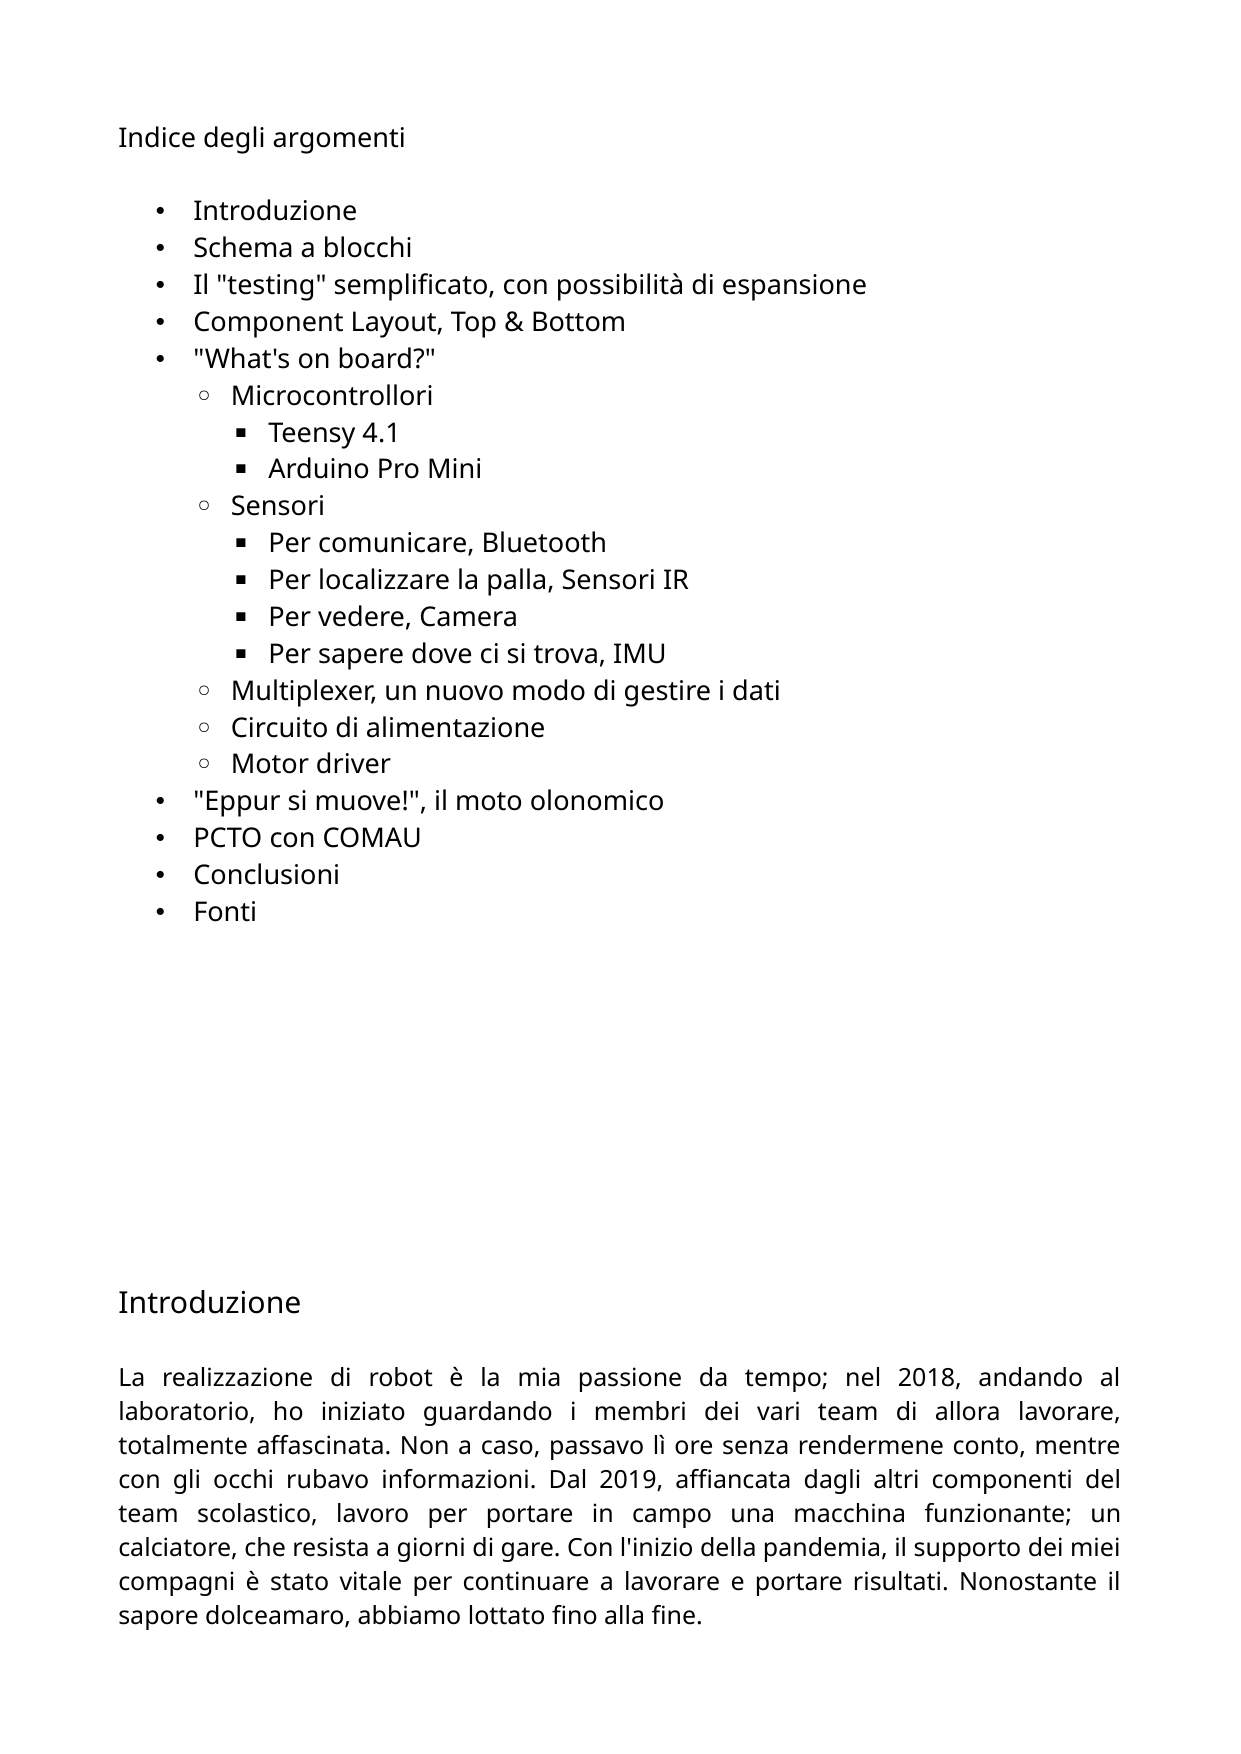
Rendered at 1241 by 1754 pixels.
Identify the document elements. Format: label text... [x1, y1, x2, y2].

list Conclusioni [156, 856, 1122, 892]
list Introduzione [156, 192, 1122, 229]
list Motor driver [193, 745, 1122, 782]
list Arduino Pro Mini [231, 450, 1122, 487]
list "What's on board?" [156, 339, 1122, 376]
list Per localizzare la palla, Sensori IR [231, 561, 1122, 597]
list Il "testing" semplificato, con possibilità di espansione [156, 266, 1122, 302]
list Circuito di alimentazione [193, 708, 1122, 745]
list "Eppur si muove!", il moto olonomico [156, 782, 1122, 819]
list Per sapere dove ci si trova, IMU [231, 634, 1122, 671]
list Per comunicare, Bluetooth [231, 524, 1122, 561]
list PCTO con COMAU [156, 819, 1122, 856]
text Indice degli argomenti [118, 118, 1122, 155]
list Teensy 4.1 [231, 413, 1122, 450]
list Per vedere, Camera [231, 597, 1122, 634]
list Multiplexer, un nuovo modo di gestire i dati [193, 671, 1122, 708]
list Sensori [193, 487, 1122, 524]
text La realizzazione di robot è la mia passione da tempo; nel 2018, andando al laboratorio, ho iniziato guardando i membri dei vari team di allora lavorare, totalmente affascinata. Non a caso, passavo lì ore senza rendermene conto, mentre con gli occhi rubavo informazioni. Dal 2019, affiancata dagli altri componenti del team scolastico, lavoro per portare in campo una macchina funzionante; un calciatore, che resista a giorni di gare. Con l'inizio della pandemia, il supporto dei miei compagni è stato vitale per continuare a lavorare e portare risultati. Nonostante il sapore dolceamaro, abbiamo lottato fino alla fine. [118, 1359, 1122, 1632]
list Schema a blocchi [156, 229, 1122, 266]
list Fonti [156, 892, 1122, 929]
list Component Layout, Top & Bottom [156, 302, 1122, 339]
text Introduzione [118, 1281, 1122, 1322]
list Microcontrollori [193, 376, 1122, 413]
